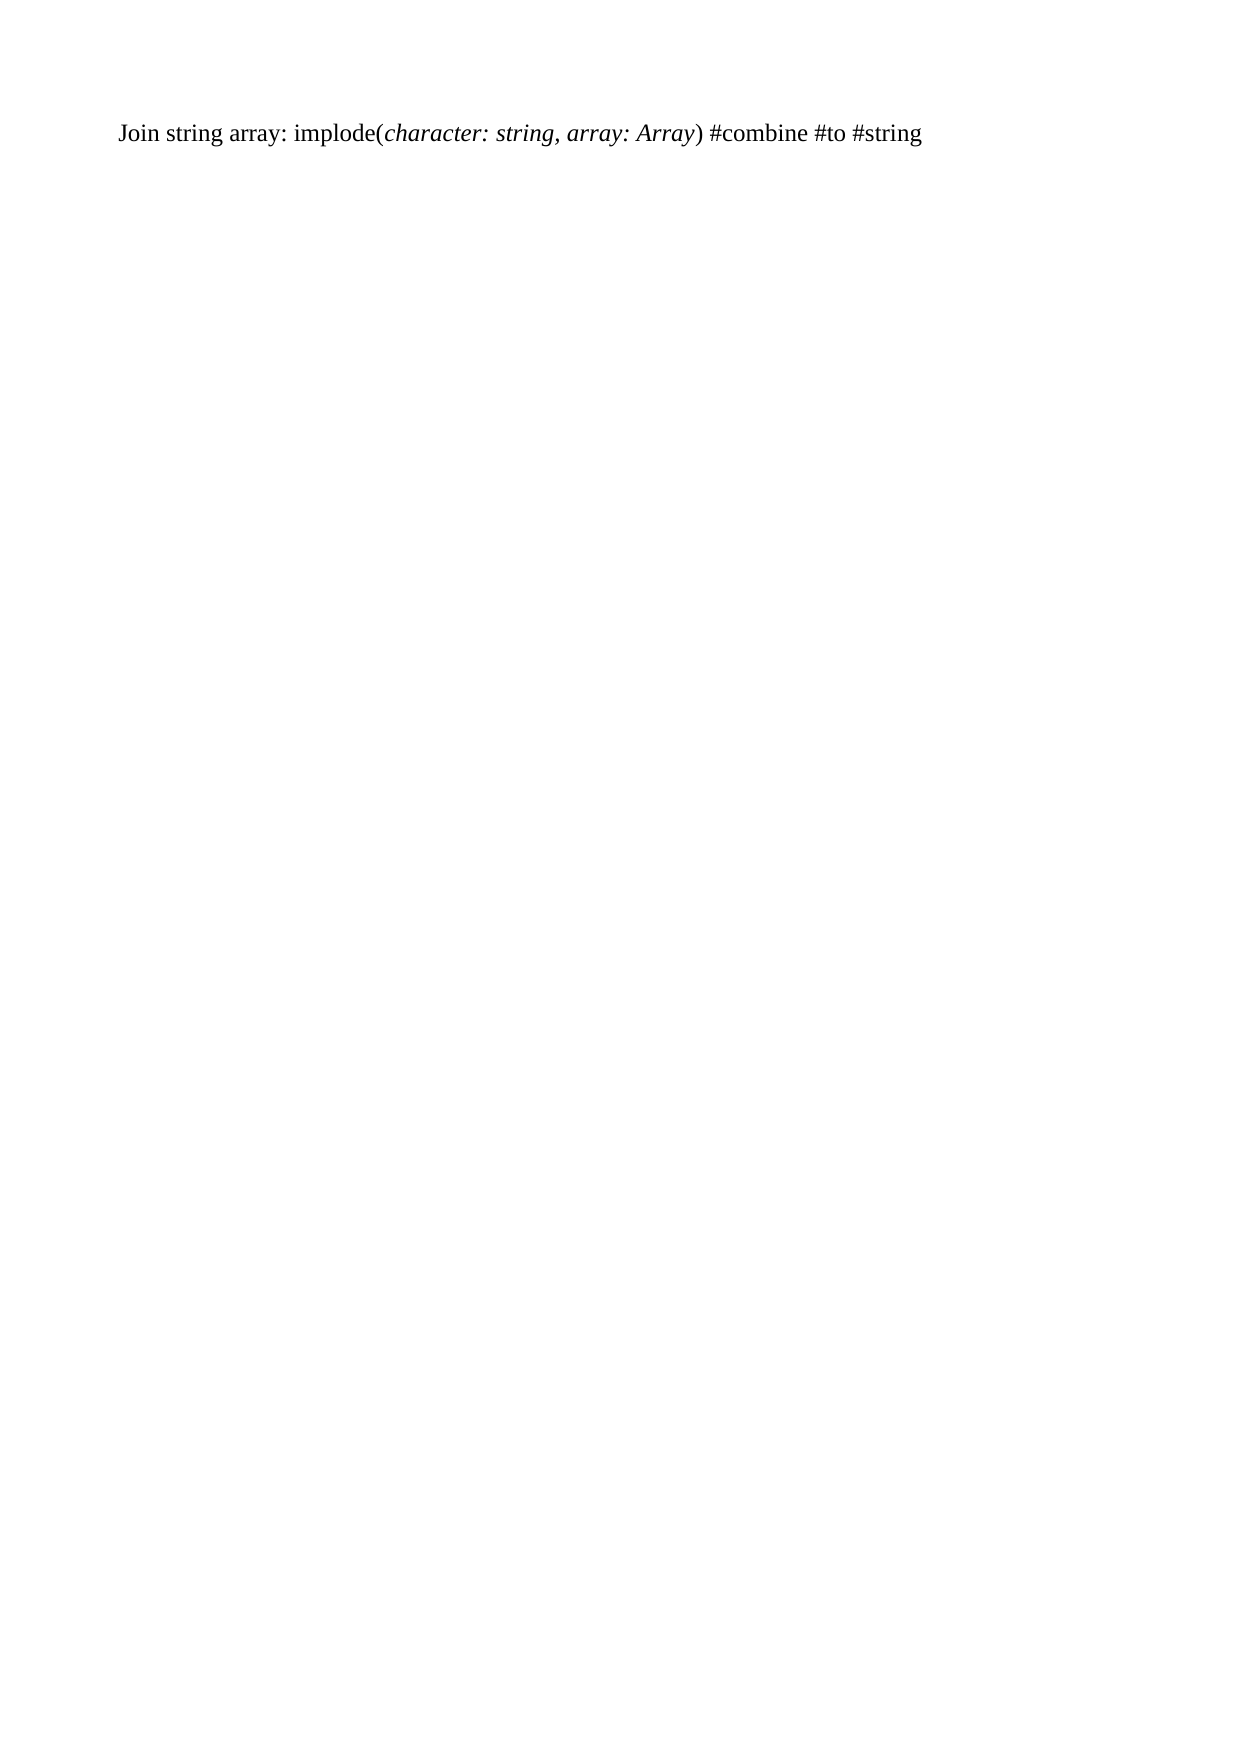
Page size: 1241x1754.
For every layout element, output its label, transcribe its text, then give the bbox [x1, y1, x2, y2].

text Join string array: implode(character: string, array: Array) #combine #to #string [118, 118, 1122, 147]
